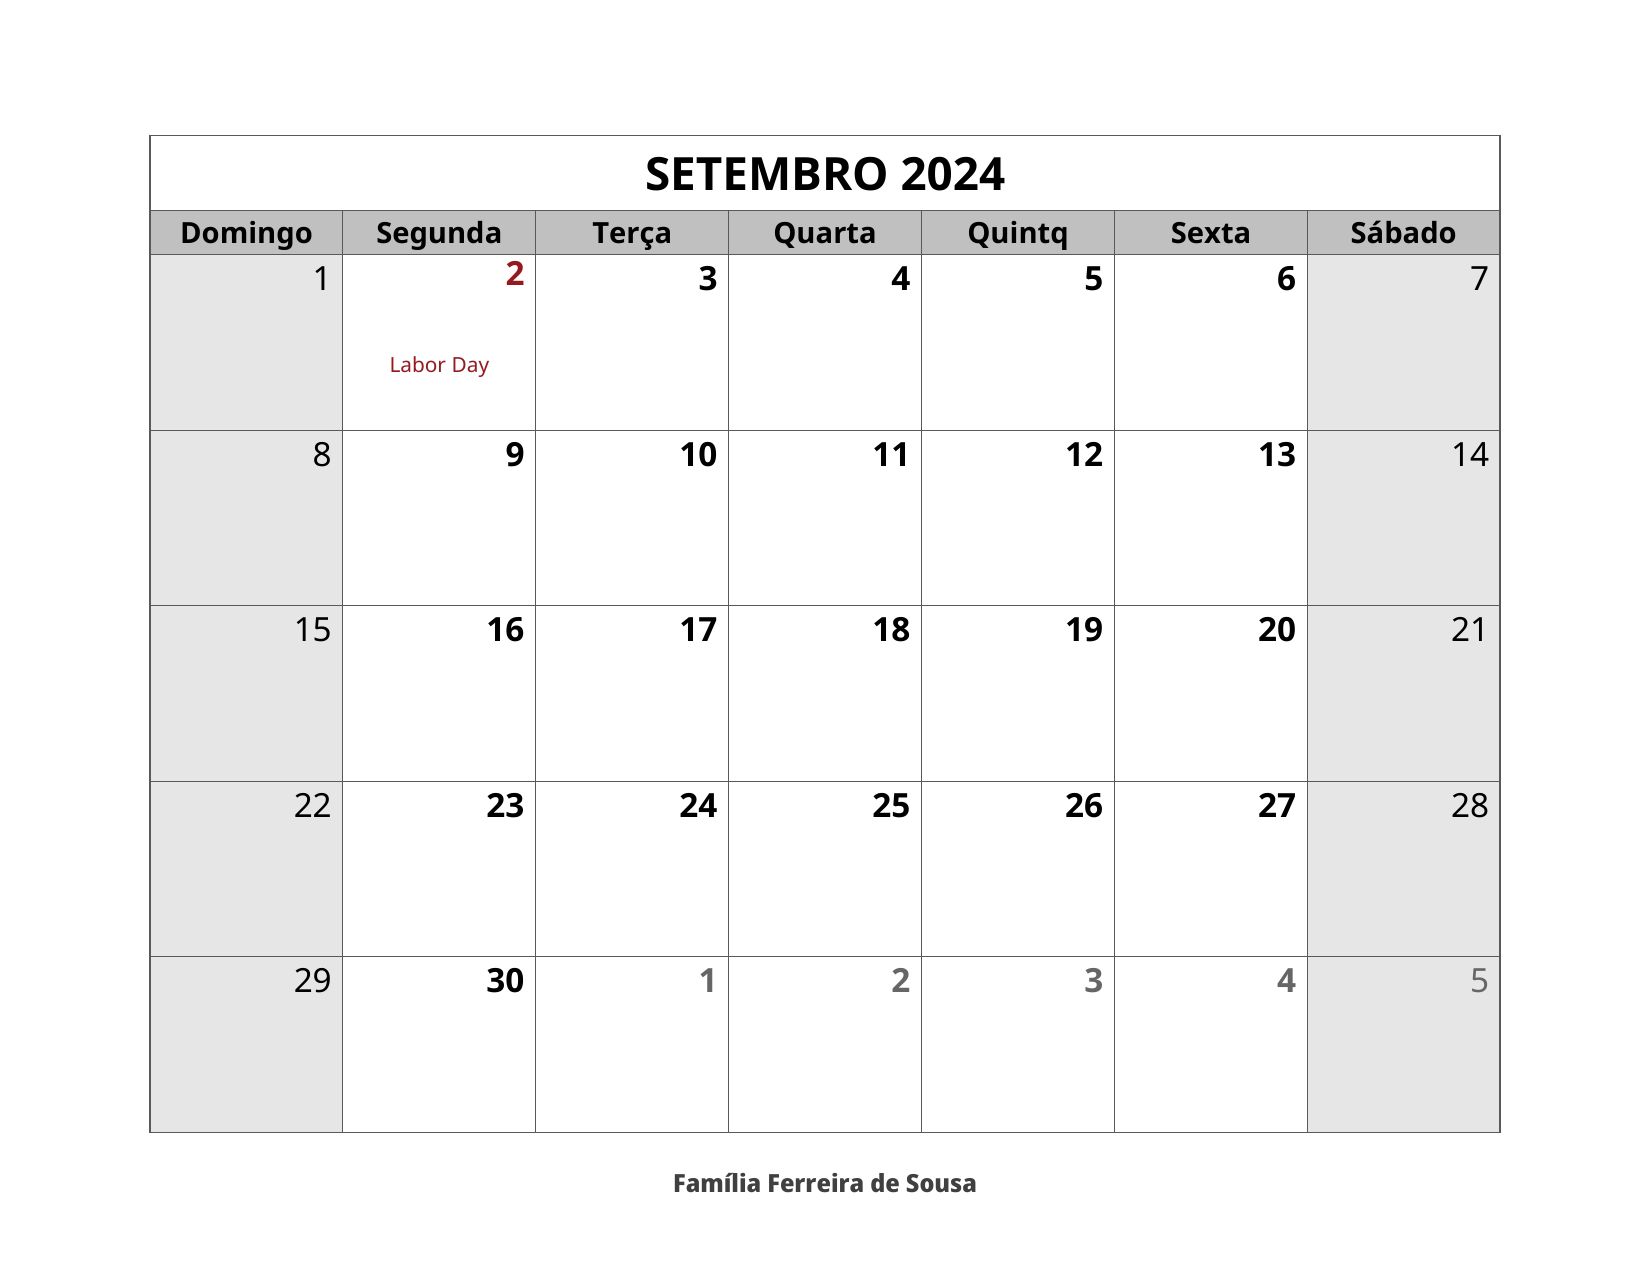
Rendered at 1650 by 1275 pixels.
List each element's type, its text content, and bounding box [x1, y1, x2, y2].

table_cell [151, 475, 342, 605]
table_cell 21 [1308, 606, 1499, 650]
table_cell [729, 1001, 921, 1132]
table_cell [1115, 650, 1307, 781]
table_cell Terça [536, 211, 728, 254]
table_cell [1308, 826, 1499, 956]
table_cell 28 [1308, 782, 1499, 826]
table_cell [922, 1001, 1114, 1132]
table_cell [729, 475, 921, 605]
table_cell [536, 299, 728, 430]
table_cell [1308, 1001, 1499, 1132]
table_cell 9 [343, 431, 535, 475]
table_cell 14 [1308, 431, 1499, 475]
table_cell Domingo [151, 211, 342, 254]
table_cell [1115, 299, 1307, 430]
table_cell [343, 826, 535, 956]
table_cell Quintq [922, 211, 1114, 254]
table_cell 12 [922, 431, 1114, 475]
table_cell [343, 1001, 535, 1132]
table_cell 20 [1115, 606, 1307, 650]
table_cell [922, 475, 1114, 605]
table_cell [1115, 1001, 1307, 1132]
table_cell 25 [729, 782, 921, 826]
table_cell [729, 826, 921, 956]
table_cell [1115, 826, 1307, 956]
table_cell [151, 650, 342, 781]
table_cell 15 [151, 606, 342, 650]
table_cell 2 [343, 255, 535, 299]
table_cell 4 [729, 255, 921, 299]
table_cell [922, 826, 1114, 956]
table_cell 1 [151, 255, 342, 299]
table_cell [1308, 299, 1499, 430]
table_cell [922, 650, 1114, 781]
table_cell [922, 299, 1114, 430]
table_cell [1308, 475, 1499, 605]
table_cell [1308, 650, 1499, 781]
table_cell Sexta [1115, 211, 1307, 254]
table_cell 10 [536, 431, 728, 475]
table_cell 7 [1308, 255, 1499, 299]
table_cell [536, 1001, 728, 1132]
table_cell 3 [536, 255, 728, 299]
table_cell [343, 475, 535, 605]
table_cell 26 [922, 782, 1114, 826]
table_cell 4 [1115, 957, 1307, 1001]
table_cell 16 [343, 606, 535, 650]
table_cell [536, 650, 728, 781]
table_cell 13 [1115, 431, 1307, 475]
table_cell 6 [1115, 255, 1307, 299]
table_cell 11 [729, 431, 921, 475]
table_cell 30 [343, 957, 535, 1001]
table_cell [729, 299, 921, 430]
table_cell Quarta [729, 211, 921, 254]
table_cell 17 [536, 606, 728, 650]
table_cell 5 [1308, 957, 1499, 1001]
table_cell 19 [922, 606, 1114, 650]
table_cell Sábado [1308, 211, 1499, 254]
table_cell 22 [151, 782, 342, 826]
table_cell 23 [343, 782, 535, 826]
table_cell [729, 650, 921, 781]
table_cell [343, 650, 535, 781]
table_cell 5 [922, 255, 1114, 299]
table_cell 24 [536, 782, 728, 826]
table_cell 1 [536, 957, 728, 1001]
table_cell [536, 475, 728, 605]
table_cell [536, 826, 728, 956]
table_cell Labor Day [343, 299, 535, 430]
table_header SETEMBRO 2024 [151, 136, 1499, 210]
table_cell 29 [151, 957, 342, 1001]
table_cell 8 [151, 431, 342, 475]
table_cell 27 [1115, 782, 1307, 826]
table_cell 18 [729, 606, 921, 650]
table_cell [151, 1001, 342, 1132]
table_cell Segunda [343, 211, 535, 254]
table_cell [151, 826, 342, 956]
table_cell 2 [729, 957, 921, 1001]
table_cell 3 [922, 957, 1114, 1001]
table_cell [1115, 475, 1307, 605]
table_cell [151, 299, 342, 430]
